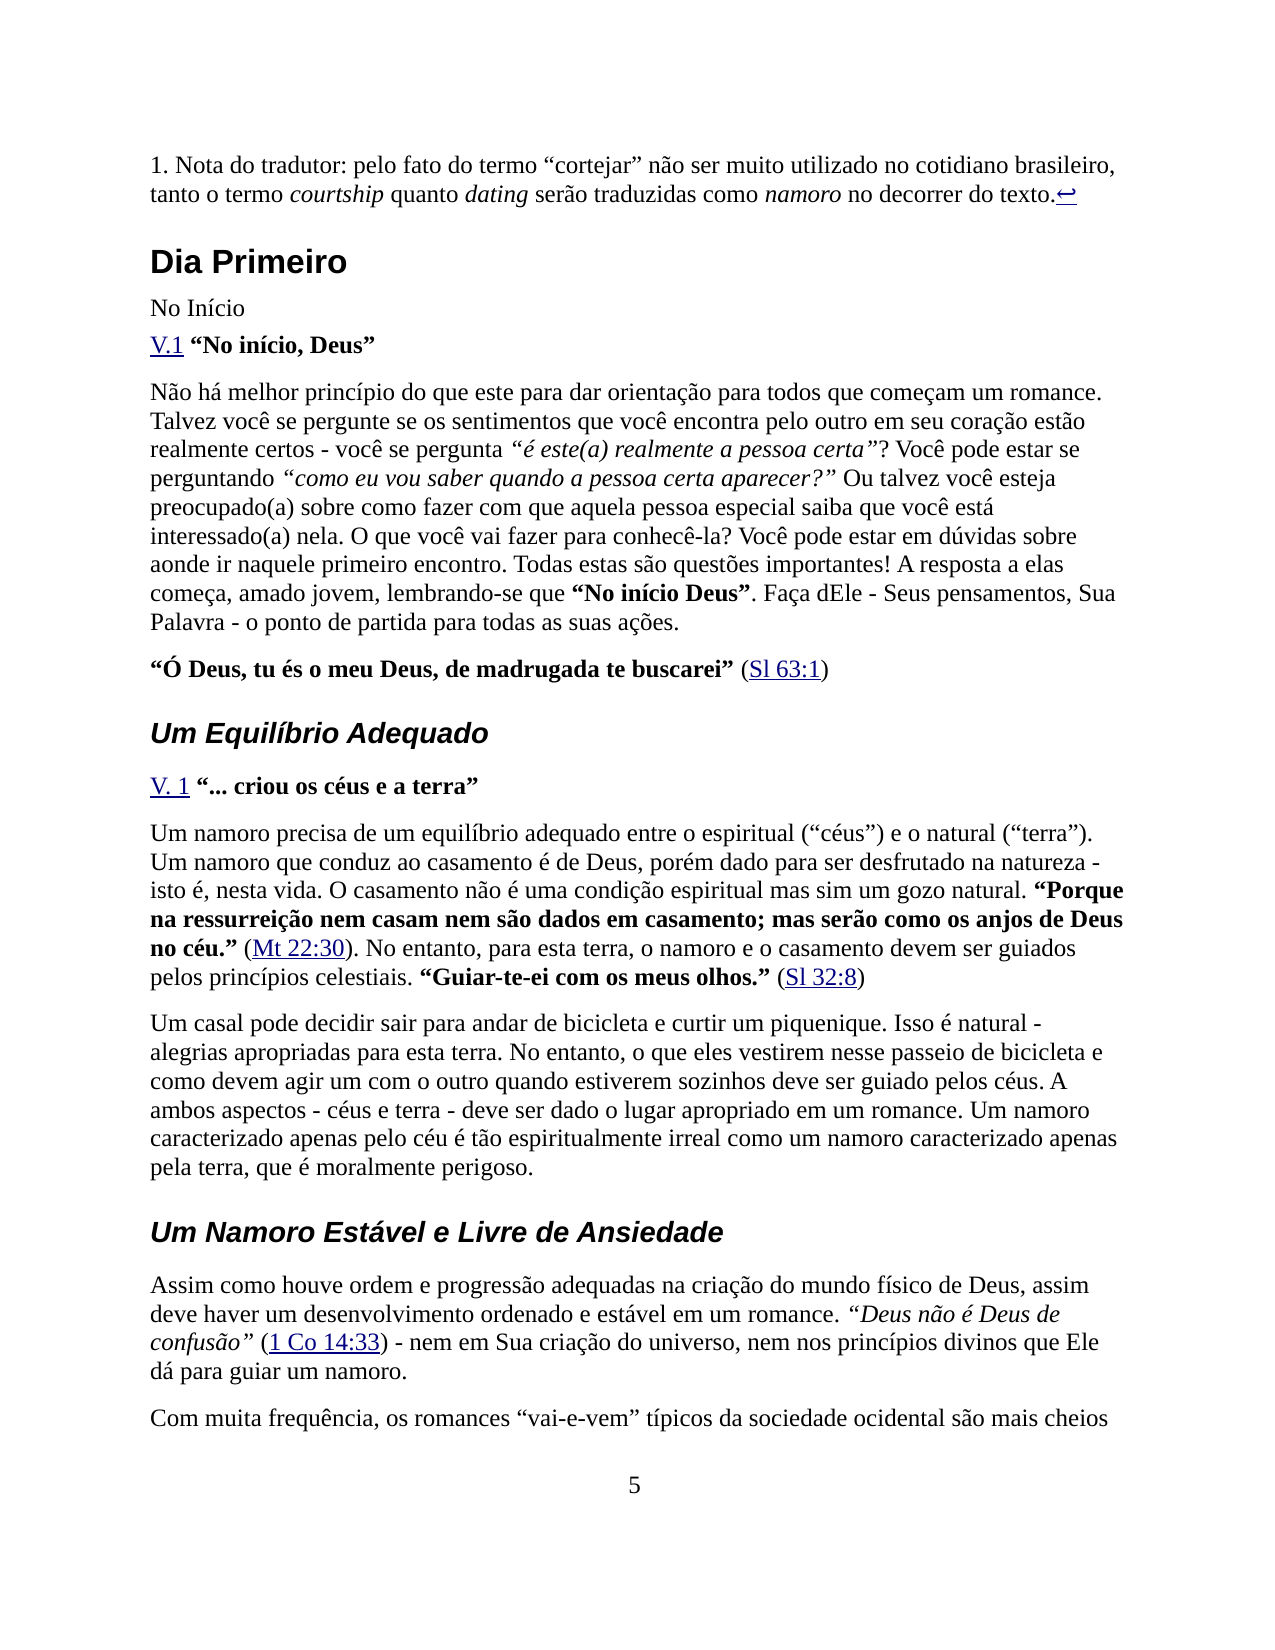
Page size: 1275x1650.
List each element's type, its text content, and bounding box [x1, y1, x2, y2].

text V. 1 “... criou os céus e a terra” [150, 771, 1125, 800]
subtitle Dia Primeiro [150, 241, 1125, 280]
text Não há melhor princípio do que este para dar orientação para todos que começam um romance. Talvez você se pergunte se os sentimentos que você encontra pelo outro em seu coração estão realmente certos - você se pergunta “é este(a) realmente a pessoa certa”? Você pode estar se perguntando “como eu vou saber quando a pessoa certa aparecer?” Ou talvez você esteja preocupado(a) sobre como fazer com que aquela pessoa especial saiba que você está interessado(a) nela. O que você vai fazer para conhecê-la? Você pode estar em dúvidas sobre aonde ir naquele primeiro encontro. Todas estas são questões importantes! A resposta a elas começa, amado jovem, lembrando-se que “No início Deus”. Faça dEle - Seus pensamentos, Sua Palavra - o ponto de partida para todas as suas ações. [150, 377, 1125, 636]
subtitle Um Namoro Estável e Livre de Ansiedade [150, 1215, 1125, 1248]
text Um namoro precisa de um equilíbrio adequado entre o espiritual (“céus”) e o natural (“terra”). Um namoro que conduz ao casamento é de Deus, porém dado para ser desfrutado na natureza - isto é, nesta vida. O casamento não é uma condição espiritual mas sim um gozo natural. “Porque na ressurreição nem casam nem são dados em casamento; mas serão como os anjos de Deus no céu.” (Mt 22:30). No entanto, para esta terra, o namoro e o casamento devem ser guiados pelos princípios celestiais. “Guiar-te-ei com os meus olhos.” (Sl 32:8) [150, 818, 1125, 991]
text Com muita frequência, os romances “vai-e-vem” típicos da sociedade ocidental são mais cheios [150, 1403, 1125, 1432]
text Assim como houve ordem e progressão adequadas na criação do mundo físico de Deus, assim deve haver um desenvolvimento ordenado e estável em um romance. “Deus não é Deus de confusão” (1 Co 14:33) - nem em Sua criação do universo, nem nos princípios divinos que Ele dá para guiar um namoro. [150, 1270, 1125, 1385]
subtitle Um Equilíbrio Adequado [150, 716, 1125, 750]
text ​1. Nota do tradutor: pelo fato do termo “cortejar” não ser muito utilizado no cotidiano brasileiro, tanto o termo courtship quanto dating serão traduzidas como namoro no decorrer do texto.↩ [150, 150, 1125, 207]
text Um casal pode decidir sair para andar de bicicleta e curtir um piquenique. Isso é natural - alegrias apropriadas para esta terra. No entanto, o que eles vestirem nesse passeio de bicicleta e como devem agir um com o outro quando estiverem sozinhos deve ser guiado pelos céus. A ambos aspectos - céus e terra - deve ser dado o lugar apropriado em um romance. Um namoro caracterizado apenas pelo céu é tão espiritualmente irreal como um namoro caracterizado apenas pela terra, que é moralmente perigoso. [150, 1008, 1125, 1181]
text No Início [150, 293, 1125, 321]
text “Ó Deus, tu és o meu Deus, de madrugada te buscarei” (Sl 63:1) [150, 654, 1125, 682]
text V.1 “No início, Deus” [150, 330, 1125, 359]
